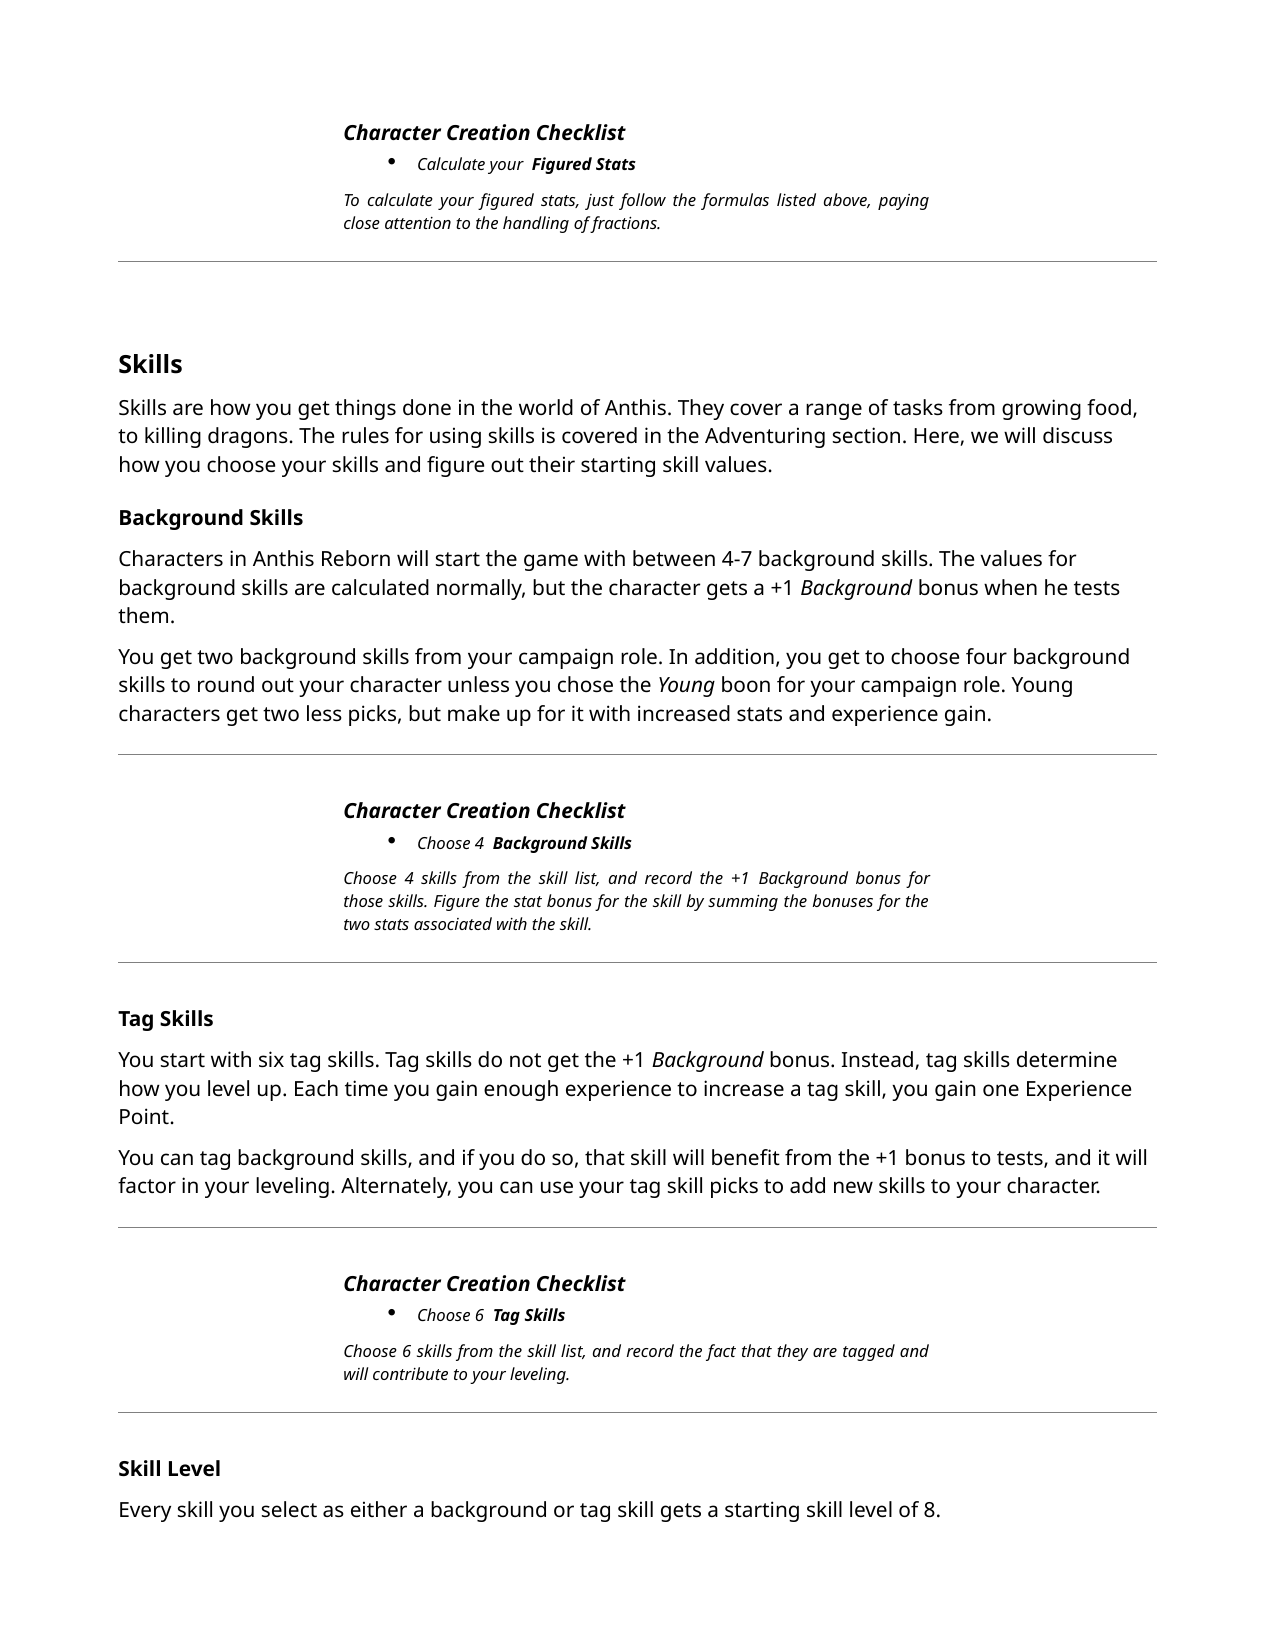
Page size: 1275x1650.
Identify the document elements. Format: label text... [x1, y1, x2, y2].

text Choose 6 skills from the skill list, and record the fact that they are tagged and will contribute to your leveling. [343, 1339, 932, 1385]
text To calculate your figured stats, just follow the formulas listed above, paying close attention to the handling of fractions. [343, 188, 932, 234]
list Choose 4 Background Skills [387, 831, 932, 854]
list Calculate your Figured Stats [387, 153, 932, 176]
text Skills are how you get things done in the world of Anthis. They cover a range of tasks from growing food, to killing dragons. The rules for using skills is covered in the Adventuring section. Here, we will discuss how you choose your skills and figure out their starting skill values. [118, 393, 1157, 478]
text Characters in Anthis Reborn will start the game with between 4-7 background skills. The values for background skills are calculated normally, but the character gets a +1 Background bonus when he tests them. [118, 544, 1157, 629]
text Every skill you select as either a background or tag skill gets a starting skill level of 8. [118, 1495, 1157, 1523]
subtitle Skills [118, 346, 1157, 381]
subtitle Character Creation Checklist [343, 118, 932, 147]
subtitle Character Creation Checklist [343, 1269, 932, 1297]
text You start with six tag skills. Tag skills do not get the +1 Background bonus. Instead, tag skills determine how you level up. Each time you gain enough experience to increase a tag skill, you gain one Experience Point. [118, 1045, 1157, 1131]
subtitle Background Skills [118, 503, 1157, 532]
subtitle Skill Level [118, 1454, 1157, 1482]
subtitle Tag Skills [118, 1004, 1157, 1033]
text You get two background skills from your campaign role. In addition, you get to choose four background skills to round out your character unless you chose the Young boon for your campaign role. Young characters get two less picks, but make up for it with increased stats and experience gain. [118, 642, 1157, 727]
text Choose 4 skills from the skill list, and record the +1 Background bonus for those skills. Figure the stat bonus for the skill by summing the bonuses for the two stats associated with the skill. [343, 867, 932, 935]
list Choose 6 Tag Skills [387, 1304, 932, 1327]
text You can tag background skills, and if you do so, that skill will benefit from the +1 bonus to tests, and it will factor in your leveling. Alternately, you can use your tag skill picks to add new skills to your character. [118, 1143, 1157, 1200]
subtitle Character Creation Checklist [343, 797, 932, 825]
